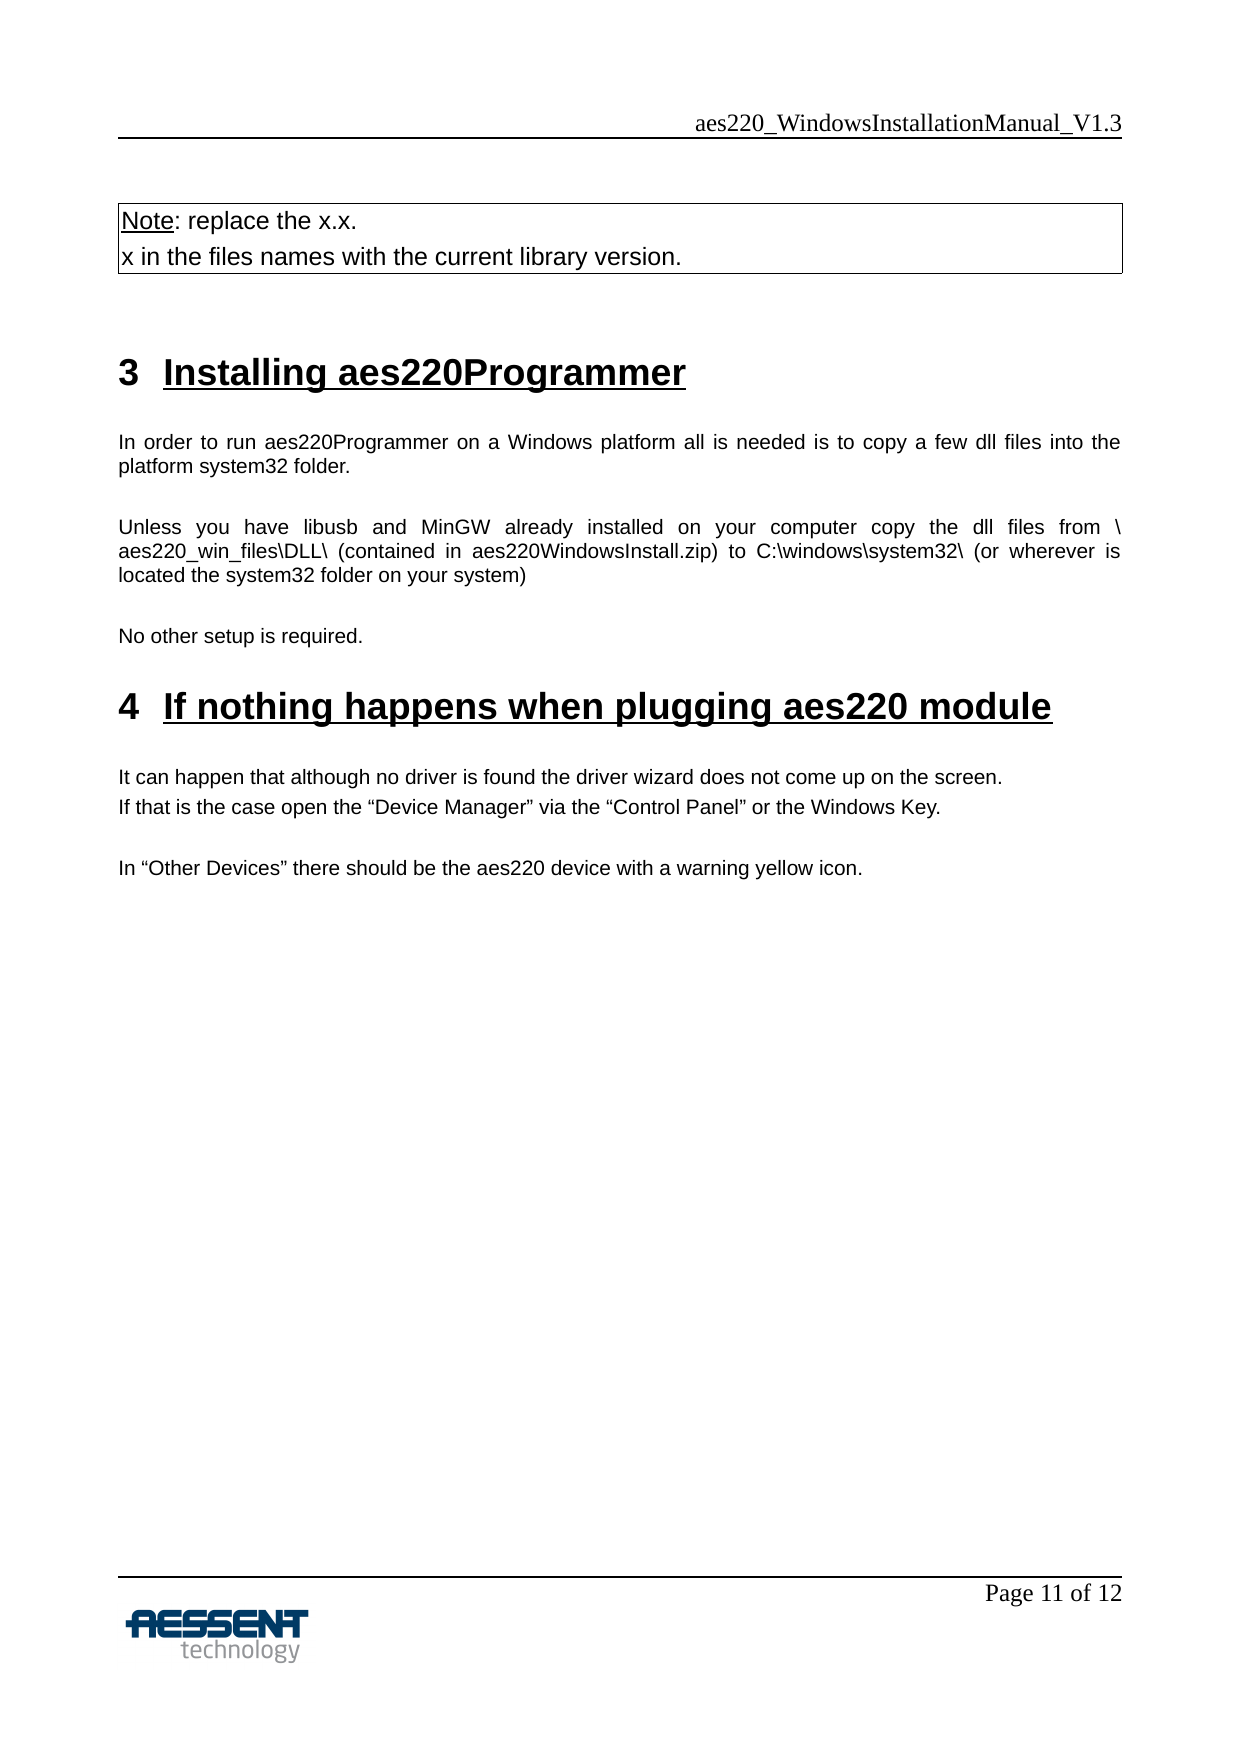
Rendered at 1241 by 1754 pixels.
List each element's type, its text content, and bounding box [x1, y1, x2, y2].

text Unless you have libusb and MinGW already installed on your computer copy the dll files from \aes220_win_files\DLL\ (contained in aes220WindowsInstall.zip) to C:\windows\system32\ (or wherever is located the system32 folder on your system) [118, 515, 1122, 587]
text No other setup is required. [118, 624, 1122, 648]
text x in the files names with the current library version. [119, 238, 1122, 273]
text In “Other Devices” there should be the aes220 device with a warning yellow icon. [118, 856, 1122, 880]
text In order to run aes220Programmer on a Windows platform all is needed is to copy a few dll files into the platform system32 folder. [118, 430, 1122, 478]
subtitle Installing aes220Programmer [118, 350, 1122, 393]
picture [117, 1603, 317, 1670]
text If that is the case open the “Device Manager” via the “Control Panel” or the Windows Key. [118, 795, 1122, 819]
subtitle If nothing happens when plugging aes220 module [118, 684, 1122, 728]
text Note: replace the x.x. [119, 204, 1122, 235]
text It can happen that although no driver is found the driver wizard does not come up on the screen. [118, 764, 1122, 788]
